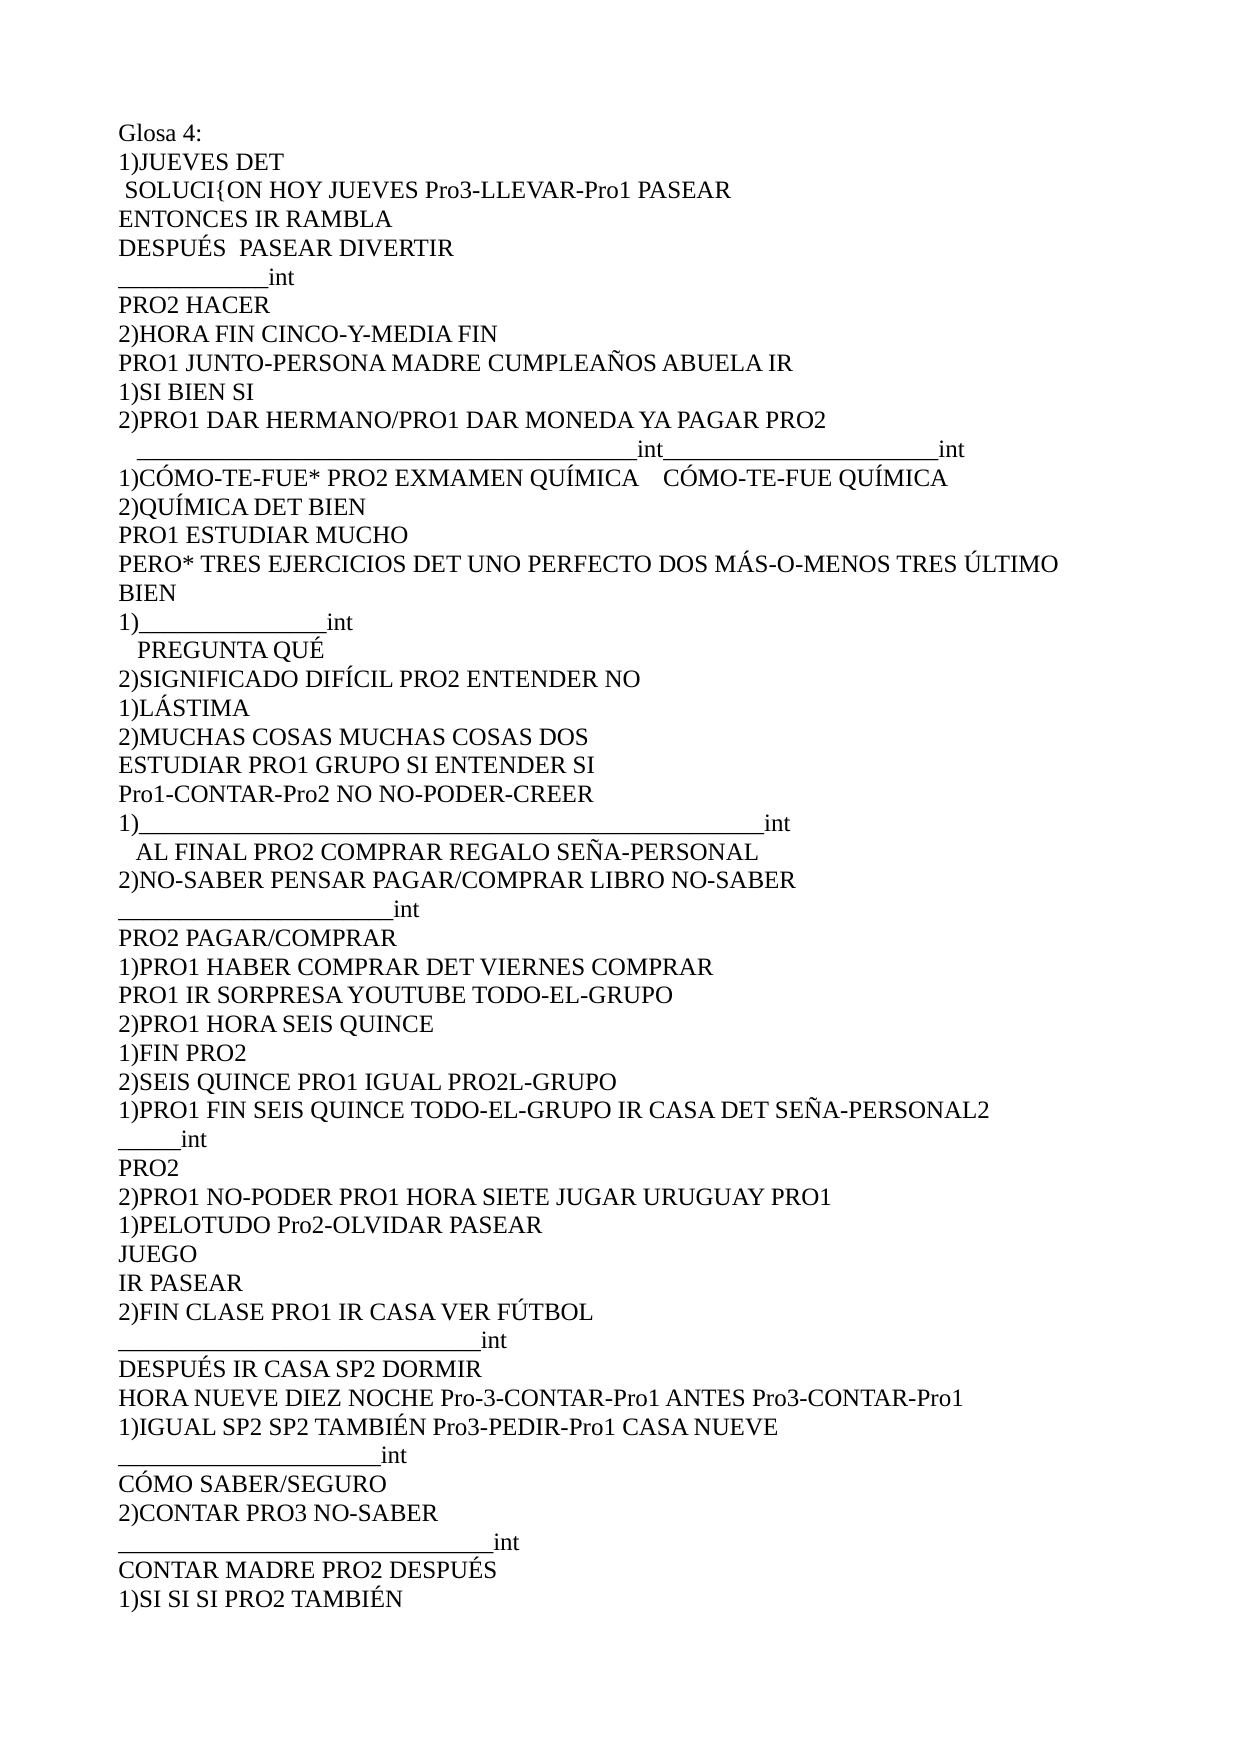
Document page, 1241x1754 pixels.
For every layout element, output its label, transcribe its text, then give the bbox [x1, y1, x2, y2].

text 1)PELOTUDO Pro2-OLVIDAR PASEAR [118, 1211, 1122, 1239]
text _____________________int [118, 1441, 1122, 1469]
text ____________int [118, 262, 1122, 291]
text PRO1 ESTUDIAR MUCHO [118, 521, 1122, 549]
text 1)CÓMO-TE-FUE* PRO2 EXMAMEN QUÍMICA CÓMO-TE-FUE QUÍMICA [118, 463, 1122, 492]
text CÓMO SABER/SEGURO [118, 1469, 1122, 1498]
text 2)FIN CLASE PRO1 IR CASA VER FÚTBOL [118, 1297, 1122, 1326]
text 1)IGUAL SP2 SP2 TAMBIÉN Pro3-PEDIR-Pro1 CASA NUEVE [118, 1412, 1122, 1441]
text 2)SEIS QUINCE PRO1 IGUAL PRO2L-GRUPO [118, 1067, 1122, 1096]
text ______________________________int [118, 1527, 1122, 1556]
text PRO2 [118, 1153, 1122, 1182]
text ESTUDIAR PRO1 GRUPO SI ENTENDER SI [118, 751, 1122, 779]
text 2)CONTAR PRO3 NO-SABER [118, 1498, 1122, 1527]
text _____________________________int [118, 1326, 1122, 1354]
text 1)JUEVES DET [118, 147, 1122, 176]
text PRO1 IR SORPRESA YOUTUBE TODO-EL-GRUPO [118, 981, 1122, 1009]
text 1)FIN PRO2 [118, 1038, 1122, 1067]
text 1)PRO1 HABER COMPRAR DET VIERNES COMPRAR [118, 952, 1122, 981]
text ______________________int [118, 894, 1122, 923]
text CONTAR MADRE PRO2 DESPUÉS [118, 1556, 1122, 1584]
text DESPUÉS IR CASA SP2 DORMIR [118, 1354, 1122, 1383]
text PREGUNTA QUÉ [118, 636, 1122, 664]
text 1)_______________int [118, 607, 1122, 636]
text 1)SI BIEN SI [118, 377, 1122, 406]
text Pro1-CONTAR-Pro2 NO NO-PODER-CREER [118, 779, 1122, 808]
text 1)PRO1 FIN SEIS QUINCE TODO-EL-GRUPO IR CASA DET SEÑA-PERSONAL2 [118, 1096, 1122, 1124]
text 1)LÁSTIMA [118, 693, 1122, 722]
text IR PASEAR [118, 1268, 1122, 1297]
text 1)SI SI SI PRO2 TAMBIÉN [118, 1584, 1122, 1613]
text Glosa 4: [118, 118, 1122, 147]
text 2)HORA FIN CINCO-Y-MEDIA FIN [118, 319, 1122, 348]
text DESPUÉS PASEAR DIVERTIR [118, 233, 1122, 262]
text 2)SIGNIFICADO DIFÍCIL PRO2 ENTENDER NO [118, 664, 1122, 693]
text 1)__________________________________________________int [118, 808, 1122, 837]
text HORA NUEVE DIEZ NOCHE Pro-3-CONTAR-Pro1 ANTES Pro3-CONTAR-Pro1 [118, 1383, 1122, 1412]
text 2)MUCHAS COSAS MUCHAS COSAS DOS [118, 722, 1122, 751]
text AL FINAL PRO2 COMPRAR REGALO SEÑA-PERSONAL [118, 837, 1122, 866]
text 2)QUÍMICA DET BIEN [118, 492, 1122, 521]
text JUEGO [118, 1239, 1122, 1268]
text SOLUCI{ON HOY JUEVES Pro3-LLEVAR-Pro1 PASEAR [118, 176, 1122, 204]
text PRO1 JUNTO-PERSONA MADRE CUMPLEAÑOS ABUELA IR [118, 348, 1122, 377]
text PERO* TRES EJERCICIOS DET UNO PERFECTO DOS MÁS-O-MENOS TRES ÚLTIMO BIEN [118, 549, 1122, 607]
text 2)PRO1 DAR HERMANO/PRO1 DAR MONEDA YA PAGAR PRO2 [118, 406, 1122, 434]
text 2)NO-SABER PENSAR PAGAR/COMPRAR LIBRO NO-SABER [118, 866, 1122, 894]
text PRO2 PAGAR/COMPRAR [118, 923, 1122, 952]
text 2)PRO1 HORA SEIS QUINCE [118, 1009, 1122, 1038]
text _____int [118, 1124, 1122, 1153]
text PRO2 HACER [118, 291, 1122, 319]
text ________________________________________int______________________int [118, 434, 1122, 463]
text 2)PRO1 NO-PODER PRO1 HORA SIETE JUGAR URUGUAY PRO1 [118, 1182, 1122, 1211]
text ENTONCES IR RAMBLA [118, 204, 1122, 233]
